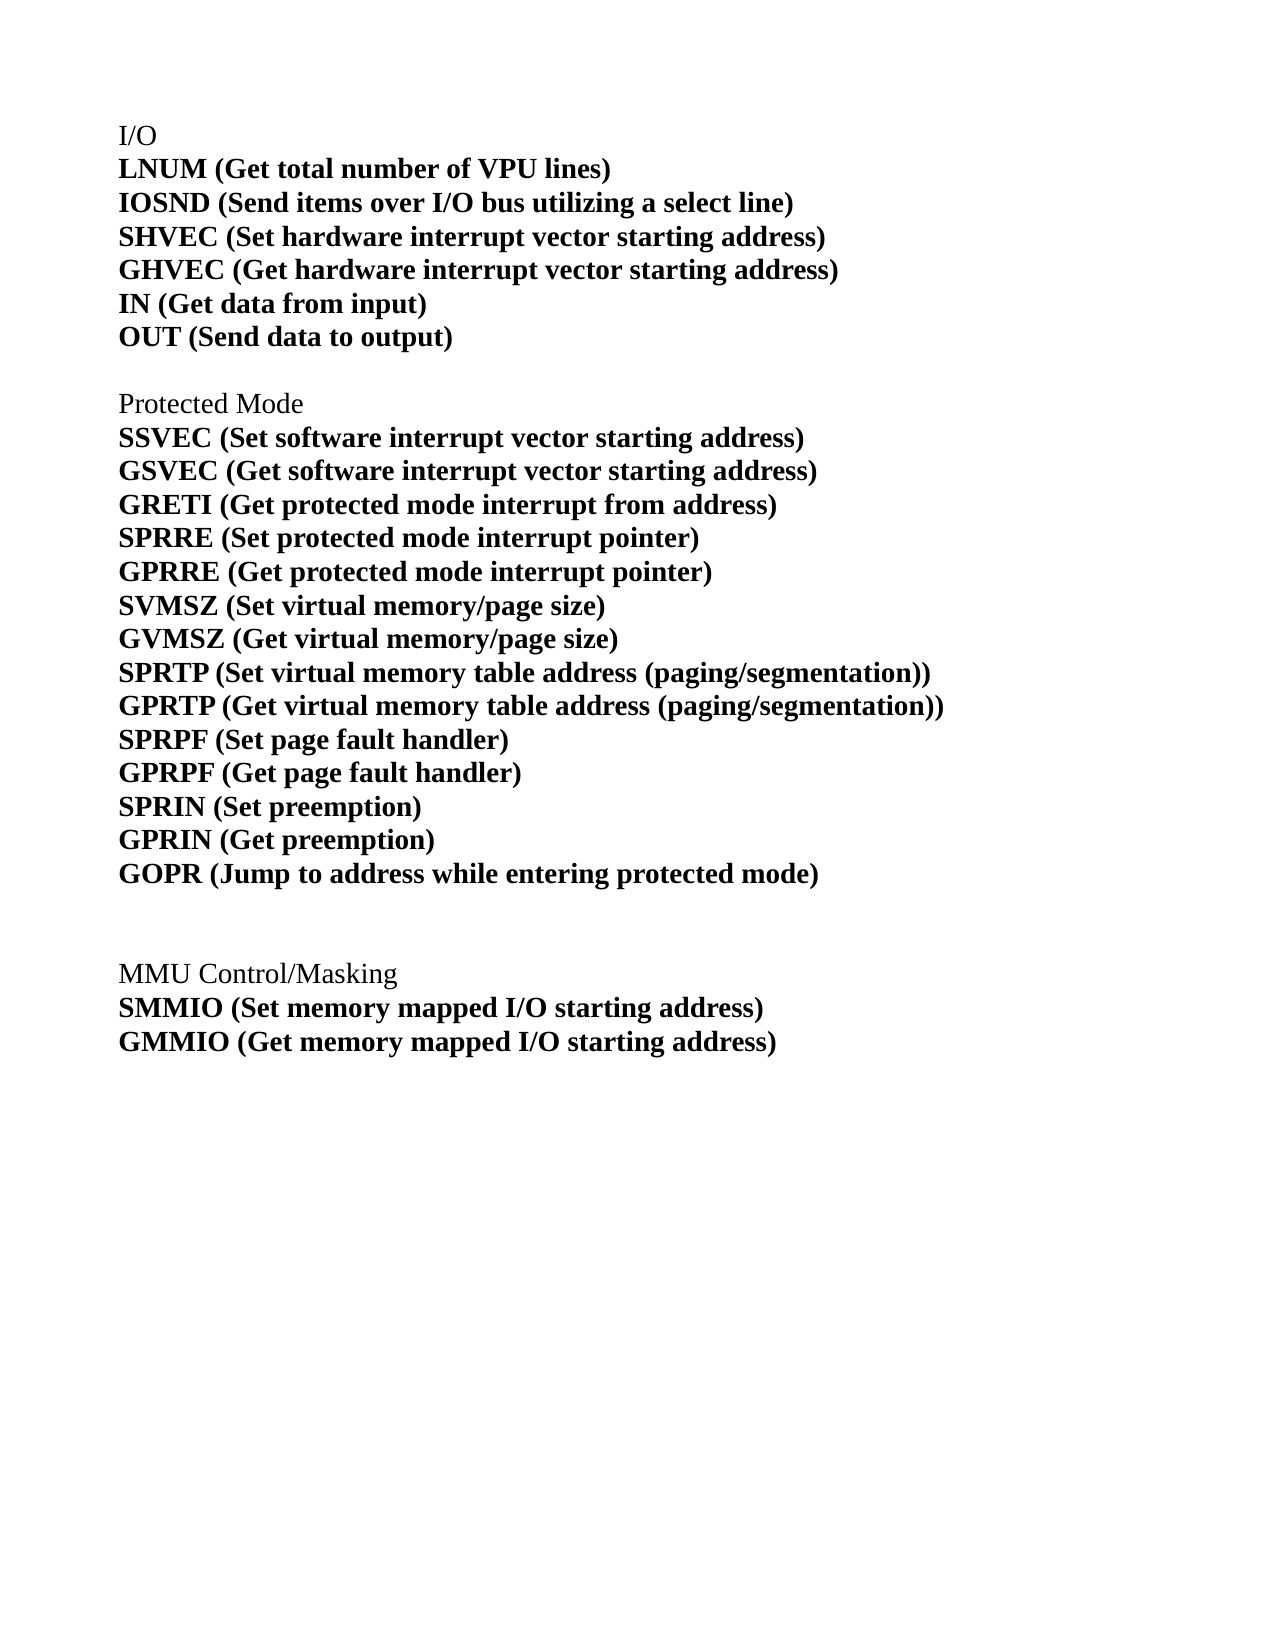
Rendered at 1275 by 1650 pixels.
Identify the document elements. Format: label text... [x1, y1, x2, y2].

text GHVEC (Get hardware interrupt vector starting address) [118, 252, 1157, 286]
text GRETI (Get protected mode interrupt from address) [118, 487, 1157, 521]
text LNUM (Get total number of VPU lines) [118, 152, 1157, 185]
text GSVEC (Get software interrupt vector starting address) [118, 453, 1157, 487]
text SPRRE (Set protected mode interrupt pointer) [118, 521, 1157, 554]
text MMU Control/Masking [118, 957, 1157, 990]
text SVMSZ (Set virtual memory/page size) [118, 588, 1157, 621]
text SHVEC (Set hardware interrupt vector starting address) [118, 219, 1157, 252]
text GPRRE (Get protected mode interrupt pointer) [118, 554, 1157, 588]
text GPRPF (Get page fault handler) [118, 755, 1157, 789]
text IOSND (Send items over I/O bus utilizing a select line) [118, 185, 1157, 219]
text SPRIN (Set preemption) [118, 789, 1157, 822]
text GMMIO (Get memory mapped I/O starting address) [118, 1024, 1157, 1057]
text SSVEC (Set software interrupt vector starting address) [118, 420, 1157, 453]
text OUT (Send data to output) [118, 319, 1157, 353]
text IN (Get data from input) [118, 286, 1157, 319]
text GPRIN (Get preemption) [118, 822, 1157, 856]
text SMMIO (Set memory mapped I/O starting address) [118, 990, 1157, 1024]
text Protected Mode [118, 386, 1157, 420]
text SPRPF (Set page fault handler) [118, 722, 1157, 755]
text GOPR (Jump to address while entering protected mode) [118, 856, 1157, 889]
text GPRTP (Get virtual memory table address (paging/segmentation)) [118, 688, 1157, 722]
text SPRTP (Set virtual memory table address (paging/segmentation)) [118, 655, 1157, 688]
text GVMSZ (Get virtual memory/page size) [118, 621, 1157, 655]
text I/O [118, 118, 1157, 152]
